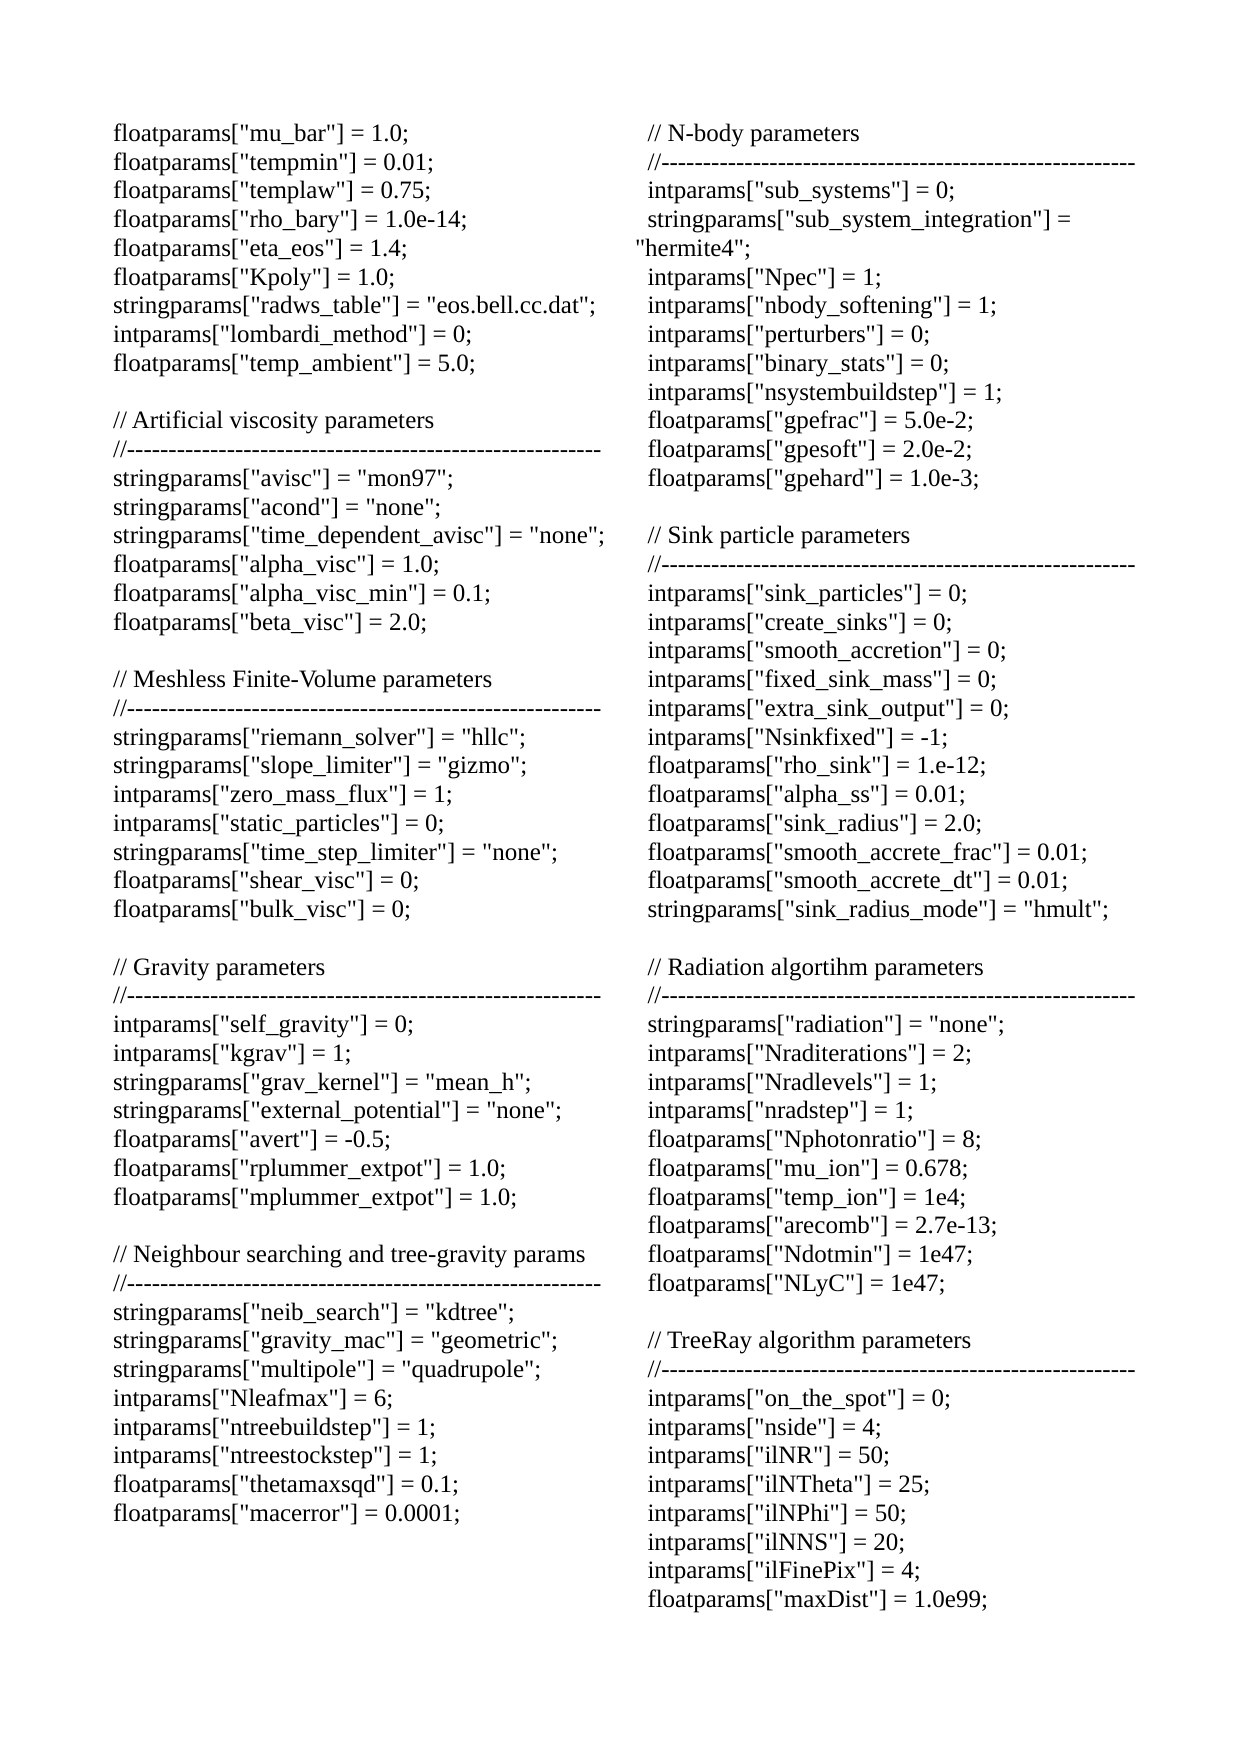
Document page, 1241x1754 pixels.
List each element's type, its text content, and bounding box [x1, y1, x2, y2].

text floatparams["temp_ambient"] = 5.0; [100, 348, 605, 377]
text intparams["binary_stats"] = 0; [635, 348, 1140, 377]
text floatparams["arecomb"] = 2.7e-13; [635, 1211, 1140, 1239]
text floatparams["alpha_visc"] = 1.0; [100, 549, 605, 578]
text stringparams["sub_system_integration"] = "hermite4"; [635, 204, 1140, 262]
text floatparams["smooth_accrete_dt"] = 0.01; [635, 866, 1140, 894]
text floatparams["Ndotmin"] = 1e47; [635, 1239, 1140, 1268]
text intparams["nsystembuildstep"] = 1; [635, 377, 1140, 406]
text stringparams["avisc"] = "mon97"; [100, 463, 605, 492]
text floatparams["smooth_accrete_frac"] = 0.01; [635, 837, 1140, 866]
text stringparams["external_potential"] = "none"; [100, 1096, 605, 1124]
text floatparams["beta_visc"] = 2.0; [100, 607, 605, 636]
text intparams["ilNNS"] = 20; [635, 1527, 1140, 1556]
text stringparams["slope_limiter"] = "gizmo"; [100, 751, 605, 779]
text stringparams["time_dependent_avisc"] = "none"; [100, 521, 605, 549]
text stringparams["radws_table"] = "eos.bell.cc.dat"; [100, 291, 605, 319]
text intparams["ntreestockstep"] = 1; [100, 1441, 605, 1469]
text intparams["lombardi_method"] = 0; [100, 319, 605, 348]
text intparams["extra_sink_output"] = 0; [635, 693, 1140, 722]
text intparams["ilFinePix"] = 4; [635, 1556, 1140, 1584]
text stringparams["riemann_solver"] = "hllc"; [100, 722, 605, 751]
text intparams["nside"] = 4; [635, 1412, 1140, 1441]
text intparams["nradstep"] = 1; [635, 1096, 1140, 1124]
text intparams["ilNPhi"] = 50; [635, 1498, 1140, 1527]
text floatparams["shear_visc"] = 0; [100, 866, 605, 894]
text floatparams["avert"] = -0.5; [100, 1124, 605, 1153]
text intparams["Nleafmax"] = 6; [100, 1383, 605, 1412]
text intparams["sub_systems"] = 0; [635, 176, 1140, 204]
text intparams["zero_mass_flux"] = 1; [100, 779, 605, 808]
text intparams["create_sinks"] = 0; [635, 607, 1140, 636]
text stringparams["gravity_mac"] = "geometric"; [100, 1326, 605, 1354]
text //--------------------------------------------------------- [100, 434, 605, 463]
text //--------------------------------------------------------- [635, 1354, 1140, 1383]
text stringparams["sink_radius_mode"] = "hmult"; [635, 894, 1140, 923]
text intparams["self_gravity"] = 0; [100, 1009, 605, 1038]
text intparams["fixed_sink_mass"] = 0; [635, 664, 1140, 693]
text intparams["on_the_spot"] = 0; [635, 1383, 1140, 1412]
text //--------------------------------------------------------- [100, 981, 605, 1009]
text // Gravity parameters [100, 952, 605, 981]
text floatparams["gpesoft"] = 2.0e-2; [635, 434, 1140, 463]
text intparams["static_particles"] = 0; [100, 808, 605, 837]
text //--------------------------------------------------------- [635, 147, 1140, 176]
text //--------------------------------------------------------- [635, 549, 1140, 578]
text stringparams["acond"] = "none"; [100, 492, 605, 521]
text intparams["Nsinkfixed"] = -1; [635, 722, 1140, 751]
text intparams["ilNTheta"] = 25; [635, 1469, 1140, 1498]
text // TreeRay algorithm parameters [635, 1326, 1140, 1354]
text // Neighbour searching and tree-gravity params [100, 1239, 605, 1268]
text floatparams["mu_bar"] = 1.0; [100, 118, 605, 147]
text // Artificial viscosity parameters [100, 406, 605, 434]
text intparams["ntreebuildstep"] = 1; [100, 1412, 605, 1441]
text stringparams["grav_kernel"] = "mean_h"; [100, 1067, 605, 1096]
text intparams["ilNR"] = 50; [635, 1441, 1140, 1469]
text intparams["smooth_accretion"] = 0; [635, 636, 1140, 664]
text floatparams["mplummer_extpot"] = 1.0; [100, 1182, 605, 1211]
text floatparams["rplummer_extpot"] = 1.0; [100, 1153, 605, 1182]
text floatparams["thetamaxsqd"] = 0.1; [100, 1469, 605, 1498]
text intparams["kgrav"] = 1; [100, 1038, 605, 1067]
text intparams["Nradlevels"] = 1; [635, 1067, 1140, 1096]
text floatparams["rho_bary"] = 1.0e-14; [100, 204, 605, 233]
text stringparams["time_step_limiter"] = "none"; [100, 837, 605, 866]
text //--------------------------------------------------------- [635, 981, 1140, 1009]
text floatparams["sink_radius"] = 2.0; [635, 808, 1140, 837]
text floatparams["Kpoly"] = 1.0; [100, 262, 605, 291]
text stringparams["neib_search"] = "kdtree"; [100, 1297, 605, 1326]
text // Meshless Finite-Volume parameters [100, 664, 605, 693]
text floatparams["bulk_visc"] = 0; [100, 894, 605, 923]
text floatparams["alpha_visc_min"] = 0.1; [100, 578, 605, 607]
text //--------------------------------------------------------- [100, 693, 605, 722]
text // N-body parameters [635, 118, 1140, 147]
text floatparams["mu_ion"] = 0.678; [635, 1153, 1140, 1182]
text intparams["nbody_softening"] = 1; [635, 291, 1140, 319]
text floatparams["tempmin"] = 0.01; [100, 147, 605, 176]
text // Radiation algortihm parameters [635, 952, 1140, 981]
text floatparams["gpefrac"] = 5.0e-2; [635, 406, 1140, 434]
text floatparams["templaw"] = 0.75; [100, 176, 605, 204]
text floatparams["maxDist"] = 1.0e99; [635, 1584, 1140, 1613]
text stringparams["multipole"] = "quadrupole"; [100, 1354, 605, 1383]
text //--------------------------------------------------------- [100, 1268, 605, 1297]
text floatparams["temp_ion"] = 1e4; [635, 1182, 1140, 1211]
text intparams["Nraditerations"] = 2; [635, 1038, 1140, 1067]
text intparams["sink_particles"] = 0; [635, 578, 1140, 607]
text // Sink particle parameters [635, 521, 1140, 549]
text floatparams["NLyC"] = 1e47; [635, 1268, 1140, 1297]
text floatparams["gpehard"] = 1.0e-3; [635, 463, 1140, 492]
text floatparams["alpha_ss"] = 0.01; [635, 779, 1140, 808]
text floatparams["eta_eos"] = 1.4; [100, 233, 605, 262]
text stringparams["radiation"] = "none"; [635, 1009, 1140, 1038]
text intparams["Npec"] = 1; [635, 262, 1140, 291]
text floatparams["rho_sink"] = 1.e-12; [635, 751, 1140, 779]
text intparams["perturbers"] = 0; [635, 319, 1140, 348]
text floatparams["macerror"] = 0.0001; [100, 1498, 605, 1527]
text floatparams["Nphotonratio"] = 8; [635, 1124, 1140, 1153]
